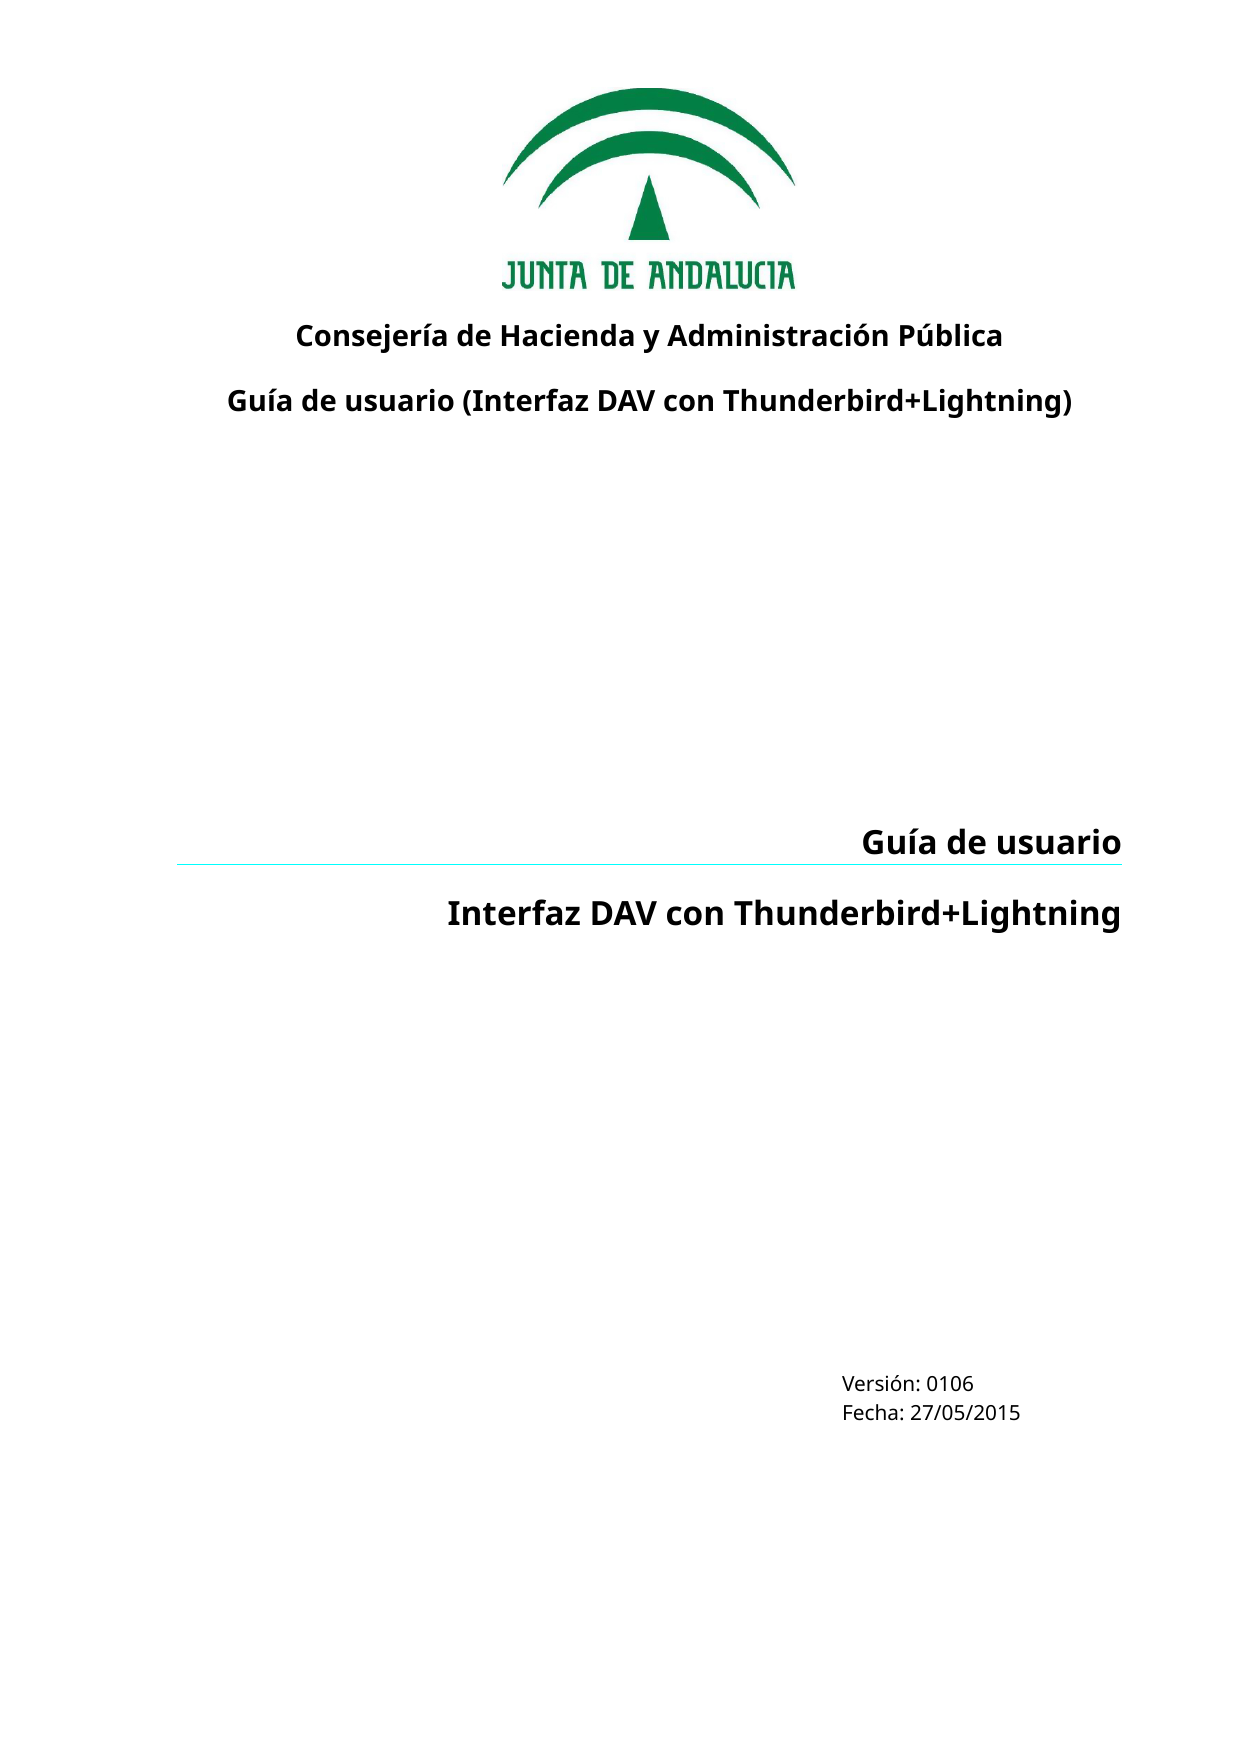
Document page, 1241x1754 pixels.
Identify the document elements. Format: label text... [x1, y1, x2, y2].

text Guía de usuario (Interfaz DAV con Thunderbird+Lightning) [177, 380, 1122, 419]
text Versión: 0106 [177, 1369, 1122, 1398]
text Interfaz DAV con Thunderbird+Lightning [177, 890, 1122, 935]
text Guía de usuario [177, 818, 1122, 864]
text Consejería de Hacienda y Administración Pública [177, 315, 1122, 355]
text Fecha: 27/05/2015 [177, 1398, 1122, 1426]
picture [502, 87, 798, 291]
